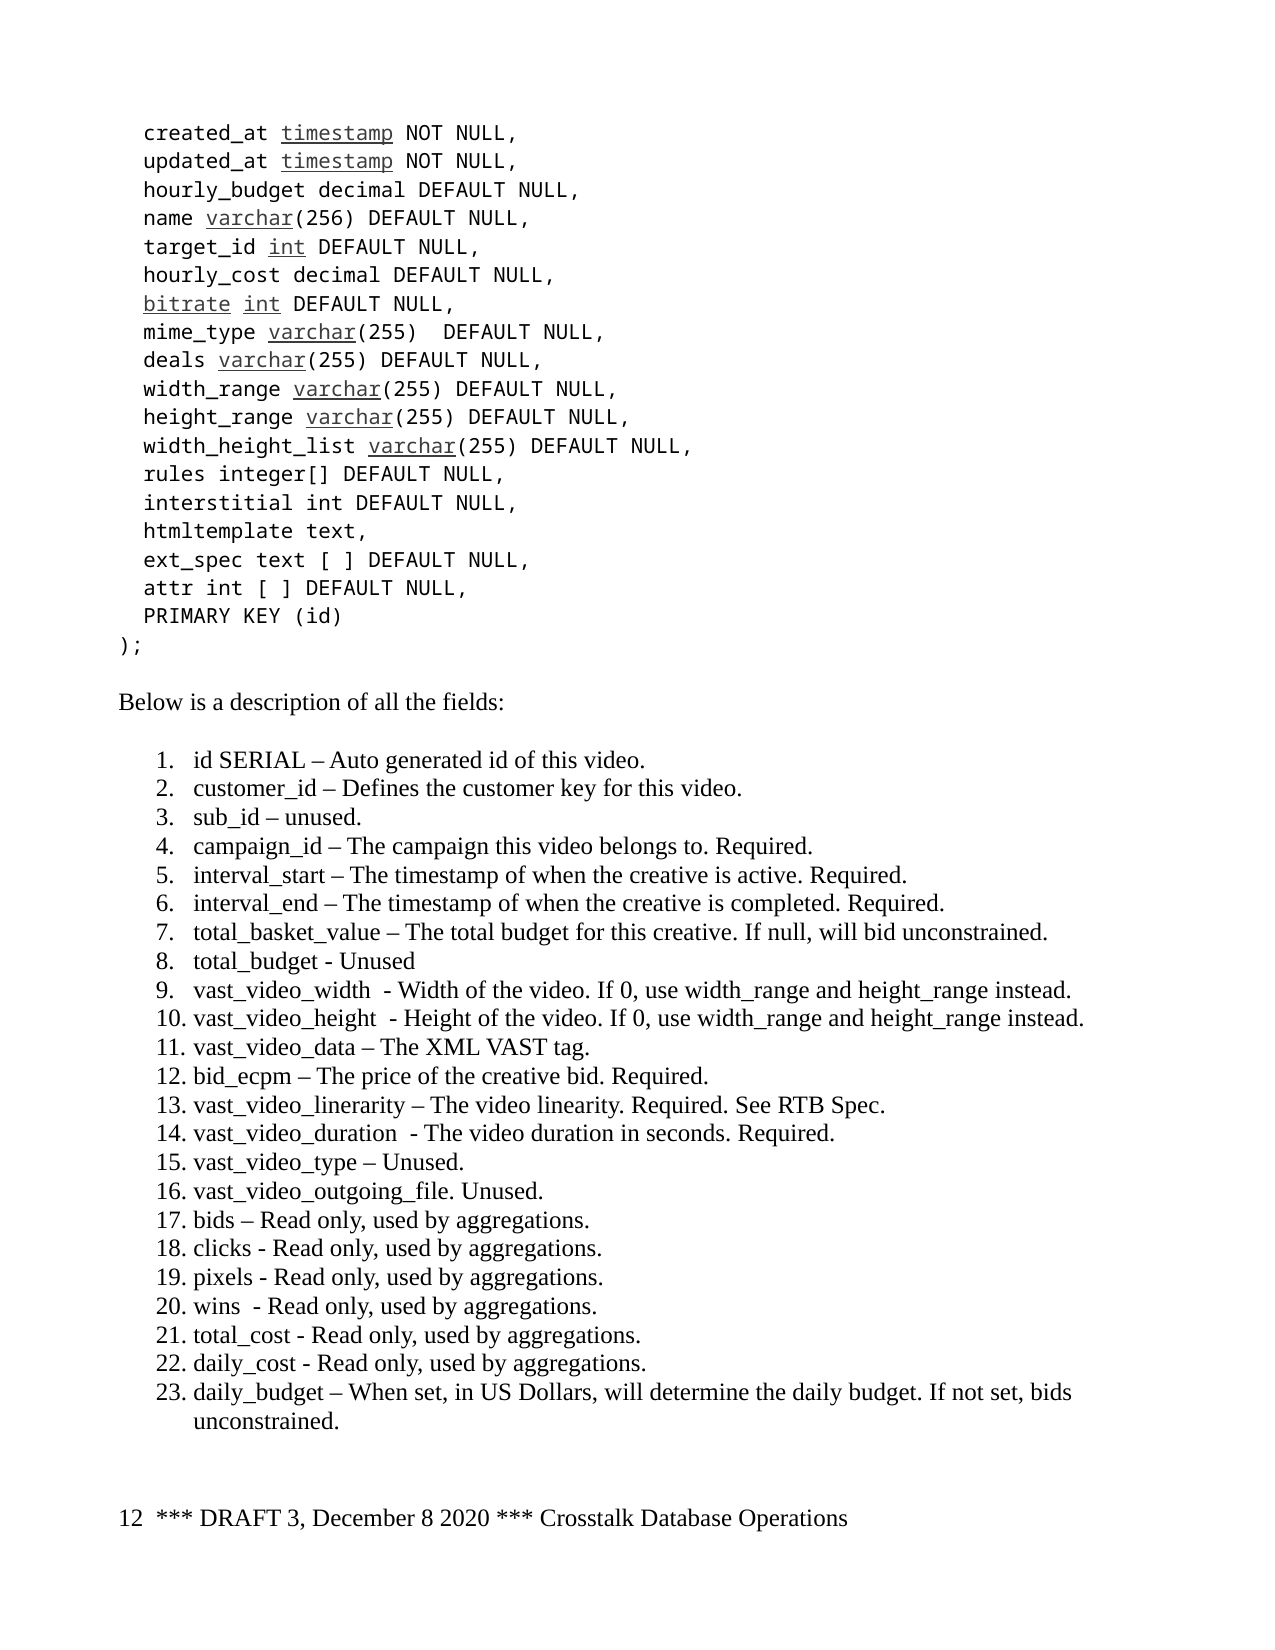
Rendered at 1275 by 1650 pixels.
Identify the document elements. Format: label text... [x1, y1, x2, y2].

text deals varchar(255) DEFAULT NULL, [118, 346, 1157, 374]
list sub_id – unused. [156, 802, 1157, 831]
text ext_spec text [ ] DEFAULT NULL, [118, 545, 1157, 573]
list id SERIAL – Auto generated id of this video. [156, 745, 1157, 773]
text width_range varchar(255) DEFAULT NULL, [118, 374, 1157, 402]
text attr int [ ] DEFAULT NULL, [118, 573, 1157, 602]
list vast_video_data – The XML VAST tag. [156, 1032, 1157, 1061]
text interstitial int DEFAULT NULL, [118, 488, 1157, 516]
list total_budget - Unused [156, 946, 1157, 975]
text hourly_cost decimal DEFAULT NULL, [118, 260, 1157, 289]
list vast_video_type – Unused. [156, 1147, 1157, 1176]
list interval_start – The timestamp of when the creative is active. Required. [156, 860, 1157, 888]
text name varchar(256) DEFAULT NULL, [118, 203, 1157, 232]
text htmltemplate text, [118, 516, 1157, 545]
list customer_id – Defines the customer key for this video. [156, 773, 1157, 802]
text created_at timestamp NOT NULL, [118, 118, 1157, 147]
text Below is a description of all the fields: [118, 687, 1157, 716]
list wins - Read only, used by aggregations. [156, 1291, 1157, 1320]
text mime_type varchar(255) DEFAULT NULL, [118, 317, 1157, 346]
list vast_video_duration - The video duration in seconds. Required. [156, 1118, 1157, 1147]
text width_height_list varchar(255) DEFAULT NULL, [118, 431, 1157, 459]
list clicks - Read only, used by aggregations. [156, 1233, 1157, 1262]
list campaign_id – The campaign this video belongs to. Required. [156, 831, 1157, 860]
list daily_budget – When set, in US Dollars, will determine the daily budget. If not set, bids unconstrained. [156, 1377, 1157, 1435]
text hourly_budget decimal DEFAULT NULL, [118, 175, 1157, 203]
list daily_cost - Read only, used by aggregations. [156, 1348, 1157, 1377]
list total_basket_value – The total budget for this creative. If null, will bid unconstrained. [156, 917, 1157, 946]
text bitrate int DEFAULT NULL, [118, 289, 1157, 317]
list pixels - Read only, used by aggregations. [156, 1262, 1157, 1291]
text ); [118, 630, 1157, 658]
list total_cost - Read only, used by aggregations. [156, 1320, 1157, 1348]
list bid_ecpm – The price of the creative bid. Required. [156, 1061, 1157, 1090]
list bids – Read only, used by aggregations. [156, 1205, 1157, 1233]
list vast_video_outgoing_file. Unused. [156, 1176, 1157, 1205]
list interval_end – The timestamp of when the creative is completed. Required. [156, 888, 1157, 917]
list vast_video_linerarity – The video linearity. Required. See RTB Spec. [156, 1090, 1157, 1118]
list vast_video_height - Height of the video. If 0, use width_range and height_range instead. [156, 1003, 1157, 1032]
text height_range varchar(255) DEFAULT NULL, [118, 402, 1157, 431]
list vast_video_width - Width of the video. If 0, use width_range and height_range instead. [156, 975, 1157, 1003]
text PRIMARY KEY (id) [118, 602, 1157, 630]
text updated_at timestamp NOT NULL, [118, 147, 1157, 175]
text target_id int DEFAULT NULL, [118, 232, 1157, 260]
text rules integer[] DEFAULT NULL, [118, 459, 1157, 488]
